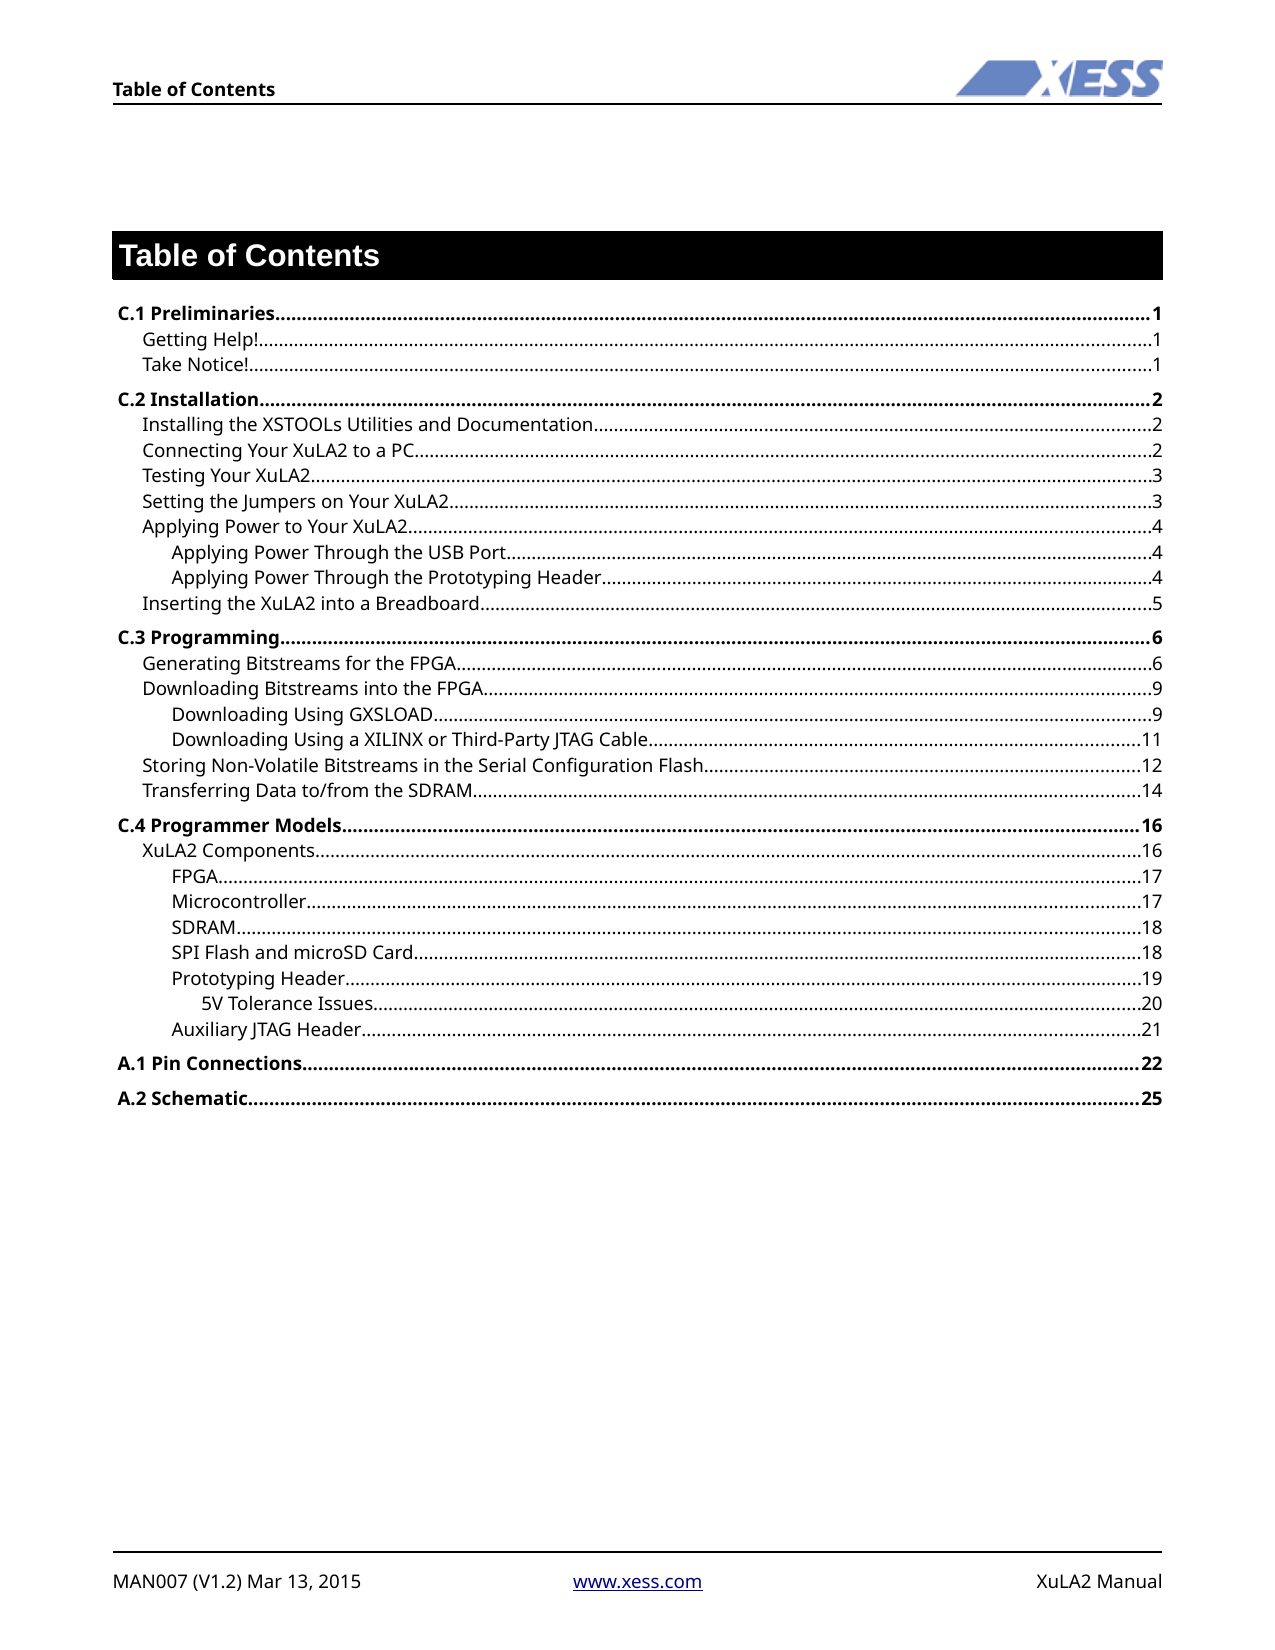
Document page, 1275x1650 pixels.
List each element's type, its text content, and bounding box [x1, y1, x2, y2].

text Microcontroller 17 [171, 889, 1162, 914]
text Applying Power to Your XuLA2 4 [142, 513, 1162, 539]
text Testing Your XuLA2 3 [142, 462, 1162, 488]
text Auxiliary JTAG Header 21 [171, 1016, 1162, 1042]
text Getting Help! 1 [142, 326, 1162, 351]
text Applying Power Through the Prototyping Header 4 [171, 564, 1162, 590]
subtitle Table of Contents [114, 232, 1162, 279]
text Installing the XSTOOLs Utilities and Documentation 2 [142, 411, 1162, 437]
text C.4 Programmer Models 16 [112, 812, 1162, 838]
text Storing Non-Volatile Bitstreams in the Serial Configuration Flash 12 [142, 752, 1162, 778]
text SPI Flash and microSD Card 18 [171, 940, 1162, 965]
text Prototyping Header 19 [171, 965, 1162, 991]
text A.1 Pin Connections 22 [112, 1051, 1162, 1076]
text FPGA 17 [171, 863, 1162, 889]
text C.2 Installation 2 [112, 386, 1162, 411]
text Applying Power Through the USB Port 4 [171, 539, 1162, 564]
text A.2 Schematic 25 [112, 1085, 1162, 1111]
text XuLA2 Components 16 [142, 838, 1162, 863]
text Inserting the XuLA2 into a Breadboard 5 [142, 590, 1162, 616]
text Transferring Data to/from the SDRAM 14 [142, 778, 1162, 803]
text C.3 Programming 6 [112, 624, 1162, 650]
text Generating Bitstreams for the FPGA 6 [142, 650, 1162, 676]
text SDRAM 18 [171, 914, 1162, 940]
text Take Notice! 1 [142, 351, 1162, 377]
text Setting the Jumpers on Your XuLA2 3 [142, 488, 1162, 513]
text 5V Tolerance Issues 20 [201, 991, 1162, 1016]
text Downloading Bitstreams into the FPGA 9 [142, 676, 1162, 701]
text Connecting Your XuLA2 to a PC 2 [142, 437, 1162, 462]
text Downloading Using GXSLOAD 9 [171, 701, 1162, 727]
text C.1 Preliminaries 1 [112, 300, 1162, 326]
text Downloading Using a XILINX or Third-Party JTAG Cable 11 [171, 727, 1162, 752]
table_cell [955, 60, 1163, 97]
